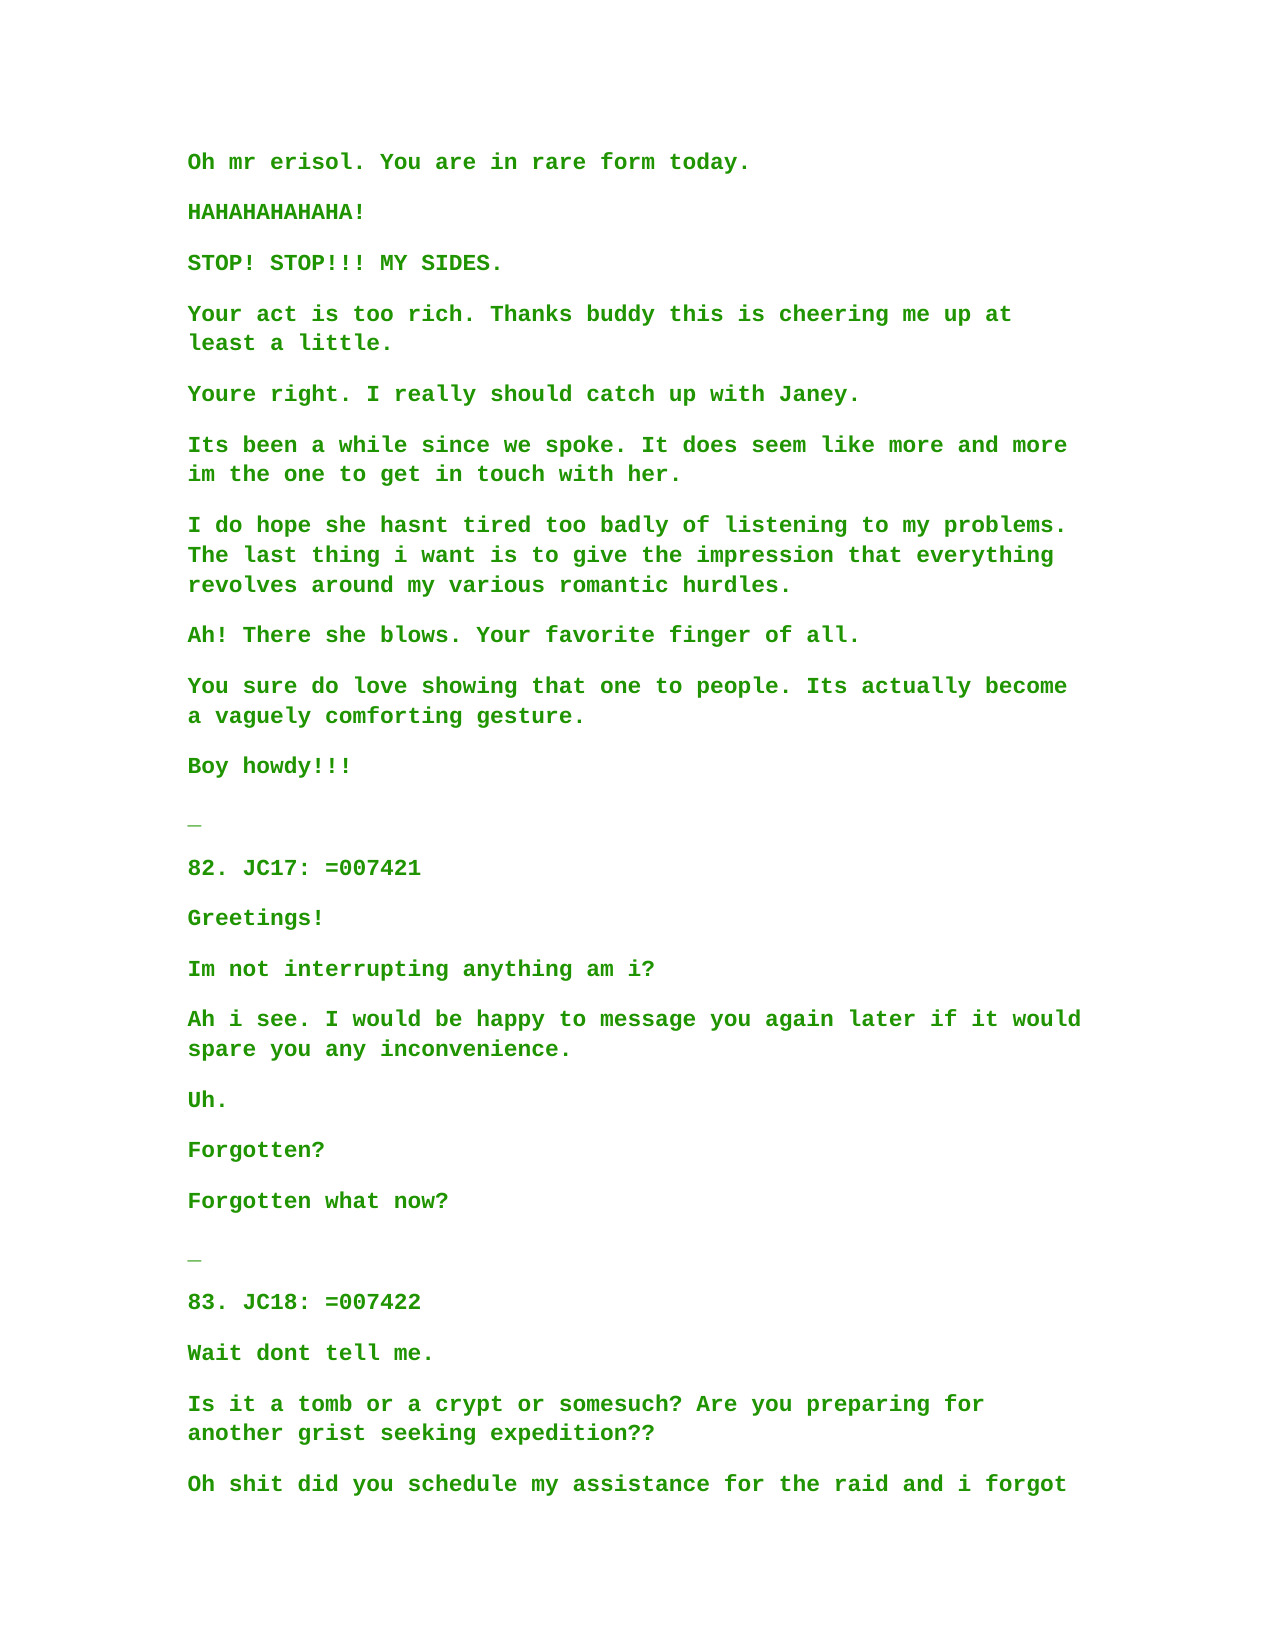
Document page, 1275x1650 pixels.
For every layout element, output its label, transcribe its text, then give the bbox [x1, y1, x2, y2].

text Oh shit did you schedule my assistance for the raid and i forgot [187, 1472, 1087, 1498]
text _ [187, 1240, 1087, 1266]
text Forgotten? [187, 1139, 1087, 1165]
text You sure do love showing that one to people. Its actually become a vaguely comforting gesture. [187, 674, 1087, 730]
text Uh. [187, 1088, 1087, 1114]
text HAHAHAHAHAHA! [187, 201, 1087, 227]
text Oh mr erisol. You are in rare form today. [187, 150, 1087, 176]
text 82. JC17: =007421 [187, 856, 1087, 882]
text _ [187, 805, 1087, 831]
text Is it a tomb or a crypt or somesuch? Are you preparing for another grist seeking expedition?? [187, 1392, 1087, 1448]
text STOP! STOP!!! MY SIDES. [187, 251, 1087, 277]
text I do hope she hasnt tired too badly of listening to my problems. The last thing i want is to give the impression that everything revolves around my various romantic hurdles. [187, 513, 1087, 599]
text Greetings! [187, 906, 1087, 932]
text Youre right. I really should catch up with Janey. [187, 382, 1087, 408]
text Its been a while since we spoke. It does seem like more and more im the one to get in touch with her. [187, 433, 1087, 489]
text Ah i see. I would be happy to message you again later if it would spare you any inconvenience. [187, 1008, 1087, 1063]
text Ah! There she blows. Your favorite finger of all. [187, 623, 1087, 649]
text Im not interrupting anything am i? [187, 957, 1087, 983]
text 83. JC18: =007422 [187, 1291, 1087, 1317]
text Your act is too rich. Thanks buddy this is cheering me up at least a little. [187, 302, 1087, 358]
text Boy howdy!!! [187, 754, 1087, 781]
text Wait dont tell me. [187, 1341, 1087, 1367]
text Forgotten what now? [187, 1189, 1087, 1215]
